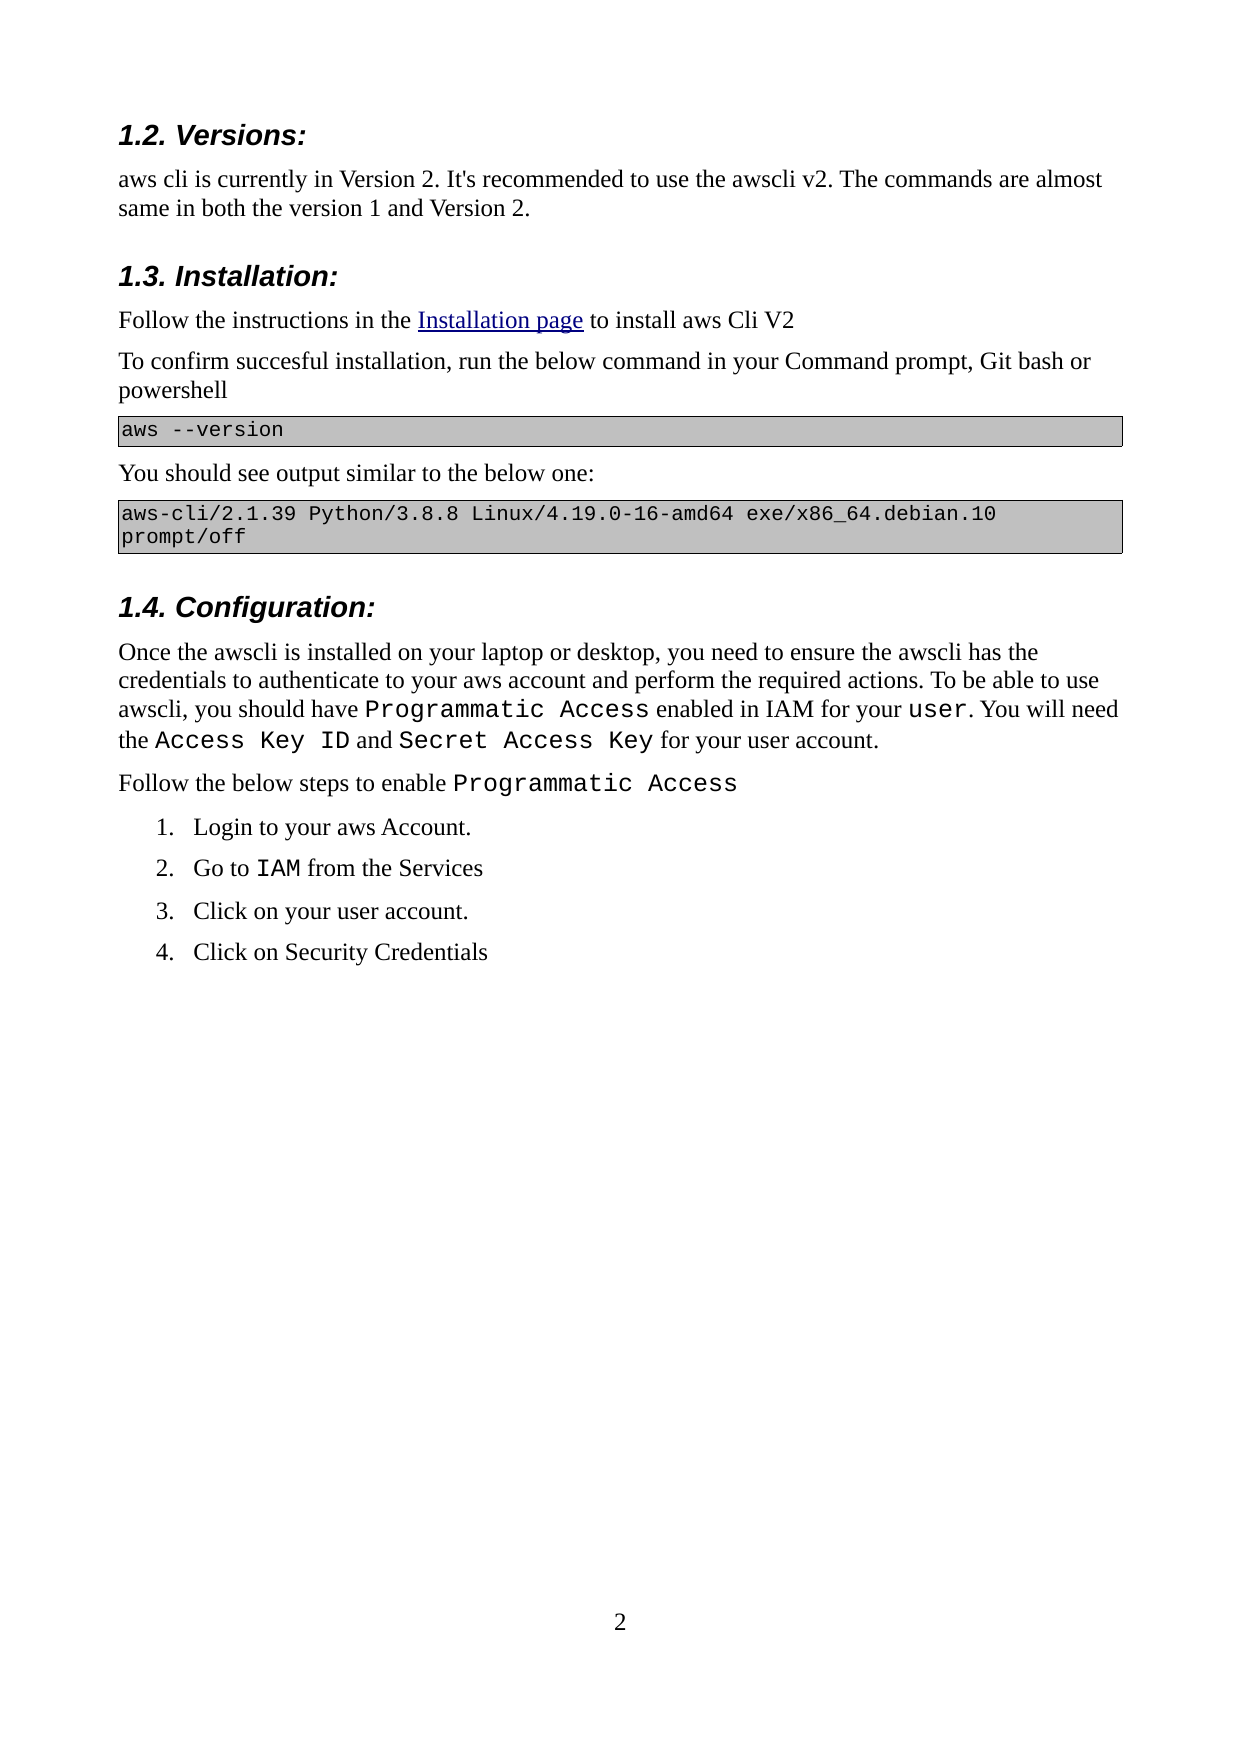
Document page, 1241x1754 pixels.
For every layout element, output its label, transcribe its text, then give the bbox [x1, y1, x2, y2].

text aws --version [119, 417, 1122, 446]
subtitle Configuration: [118, 591, 1122, 624]
subtitle Installation: [118, 259, 1122, 293]
text Follow the below steps to enable Programmatic Access [118, 768, 1122, 799]
subtitle Versions: [118, 118, 1122, 152]
list Go to IAM from the Services [156, 853, 1122, 884]
text aws cli is currently in Version 2. It's recommended to use the awscli v2. The commands are almost same in both the version 1 and Version 2. [118, 164, 1122, 222]
text Follow the instructions in the Installation page to install aws Cli V2 [118, 305, 1122, 334]
text Once the awscli is installed on your laptop or desktop, you need to ensure the awscli has the credentials to authenticate to your aws account and perform the required actions. To be able to use awscli, you should have Programmatic Access enabled in IAM for your user. You will need the Access Key ID and Secret Access Key for your user account. [118, 637, 1122, 756]
text To confirm succesful installation, run the below command in your Command prompt, Git bash or powershell [118, 346, 1122, 404]
list Click on your user account. [156, 896, 1122, 925]
text You should see output similar to the below one: [118, 458, 1122, 487]
text aws-cli/2.1.39 Python/3.8.8 Linux/4.19.0-16-amd64 exe/x86_64.debian.10 prompt/off [119, 501, 1122, 553]
list Click on Security Credentials [156, 937, 1122, 966]
list Login to your aws Account. [156, 812, 1122, 840]
